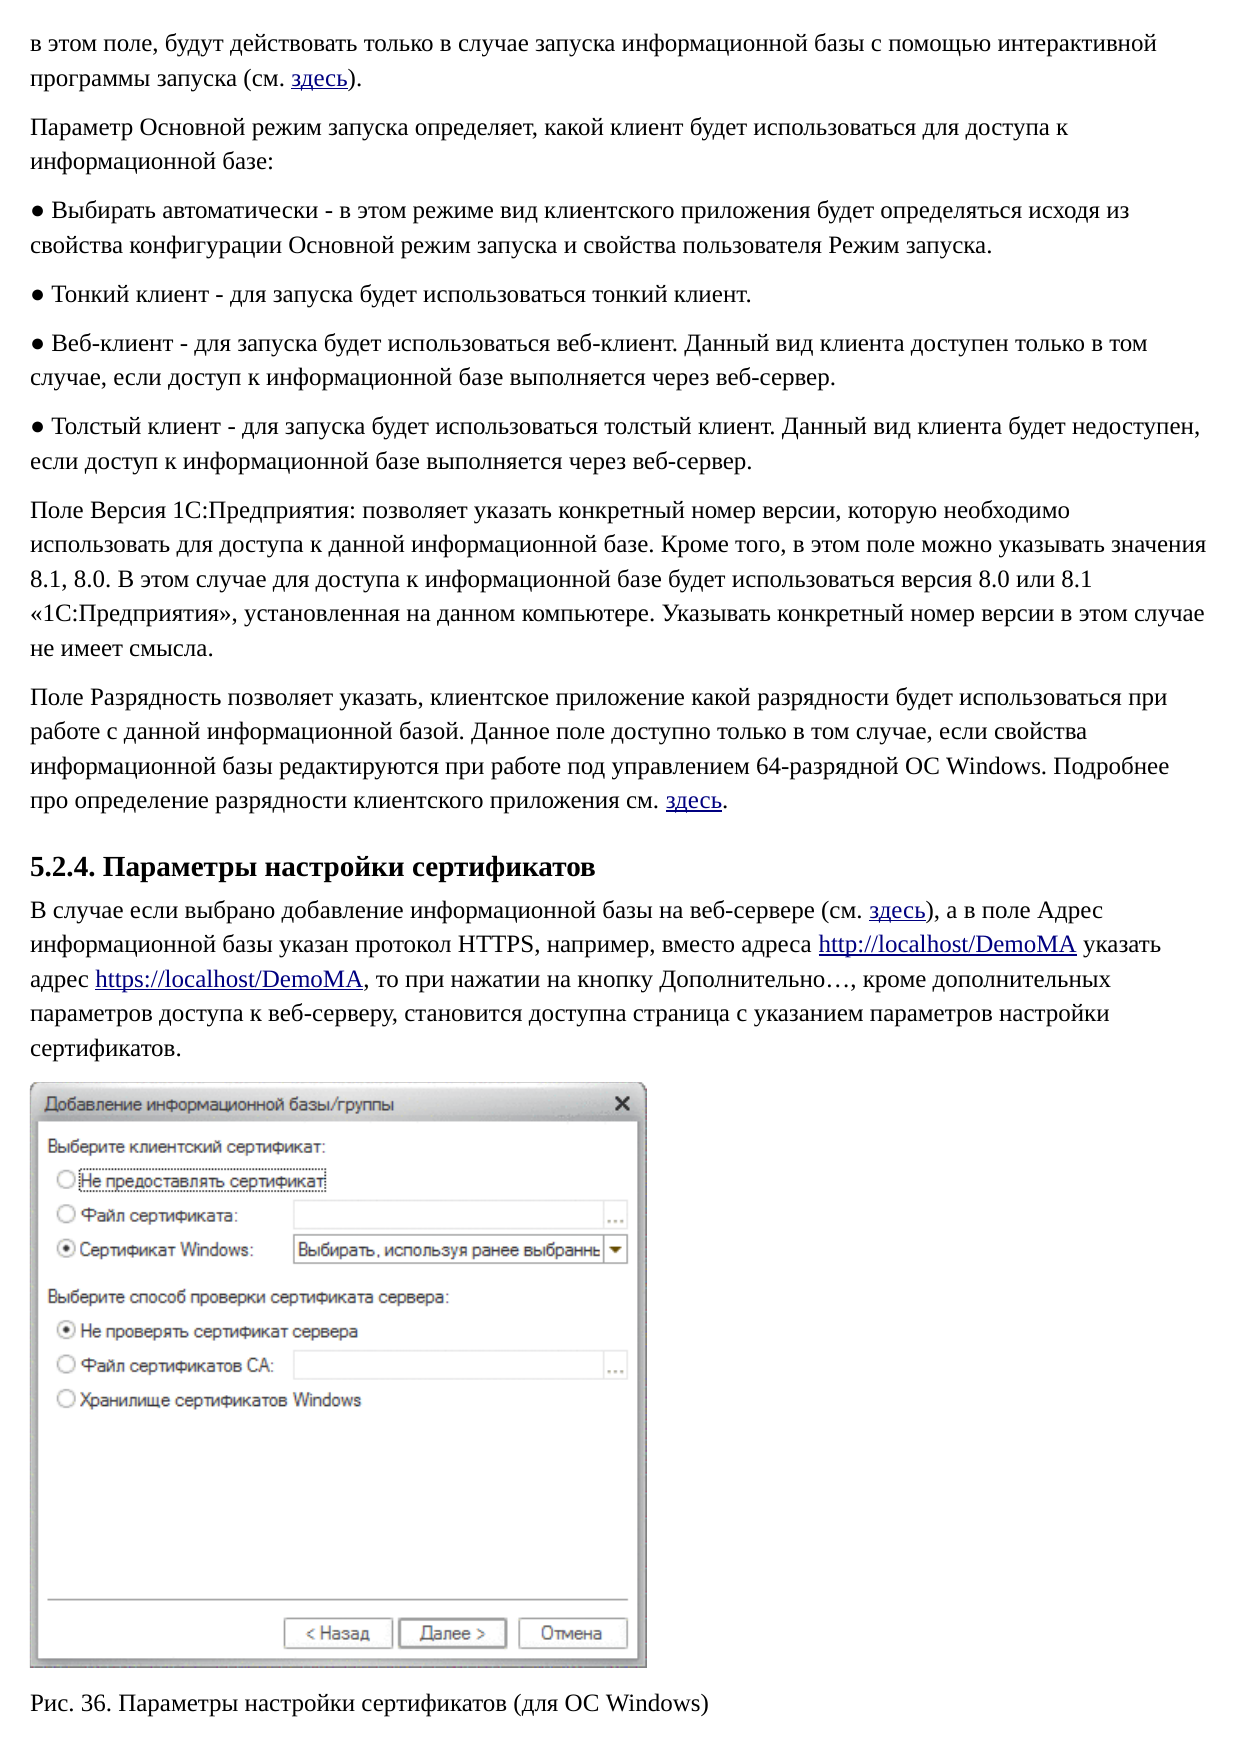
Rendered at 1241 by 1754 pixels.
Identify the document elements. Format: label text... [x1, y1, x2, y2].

text ● Тонкий клиент ‑ для запуска будет использоваться тонкий клиент. [30, 279, 1211, 307]
text Параметр Основной режим запуска определяет, какой клиент будет использоваться для доступа к информационной базе: [30, 112, 1211, 175]
picture [29, 1082, 647, 1668]
text в этом поле, будут действовать только в случае запуска информационной базы с помощью интерактивной программы запуска (см. здесь). [30, 28, 1211, 91]
text Поле Версия 1С:Предприятия: позволяет указать конкретный номер версии, которую необходимо использовать для доступа к данной информационной базе. Кроме того, в этом поле можно указывать значения 8.1, 8.0. В этом случае для доступа к информационной базе будет использоваться версия 8.0 или 8.1 «1С:Предприятия», установленная на данном компьютере. Указывать конкретный номер версии в этом случае не имеет смысла. [30, 495, 1211, 662]
text ● Толстый клиент ‑ для запуска будет использоваться толстый клиент. Данный вид клиента будет недоступен, если доступ к информационной базе выполняется через веб-сервер. [30, 411, 1211, 474]
text Поле Разрядность позволяет указать, клиентское приложение какой разрядности будет использоваться при работе с данной информационной базой. Данное поле доступно только в том случае, если свойства информационной базы редактируются при работе под управлением 64-разрядной ОС Windows. Подробнее про определение разрядности клиентского приложения см. здесь. [30, 682, 1211, 814]
text Рис. 36. Параметры настройки сертификатов (для ОС Windows) [30, 1688, 1211, 1717]
subtitle 5.2.4. Параметры настройки сертификатов [30, 849, 1211, 882]
text ● Веб-клиент ‑ для запуска будет использоваться веб-клиент. Данный вид клиента доступен только в том случае, если доступ к информационной базе выполняется через веб-сервер. [30, 328, 1211, 391]
text В случае если выбрано добавление информационной базы на веб-сервере (см. здесь), а в поле Адрес информационной базы указан протокол HTTPS, например, вместо адреса http://localhost/DemoMA указать адрес https://localhost/DemoMA, то при нажатии на кнопку Дополнительно…, кроме дополнительных параметров доступа к веб-серверу, становится доступна страница с указанием параметров настройки сертификатов. [30, 895, 1211, 1062]
text ● Выбирать автоматически ‑ в этом режиме вид клиентского приложения будет определяться исходя из свойства конфигурации Основной режим запуска и свойства пользователя Режим запуска. [30, 195, 1211, 258]
